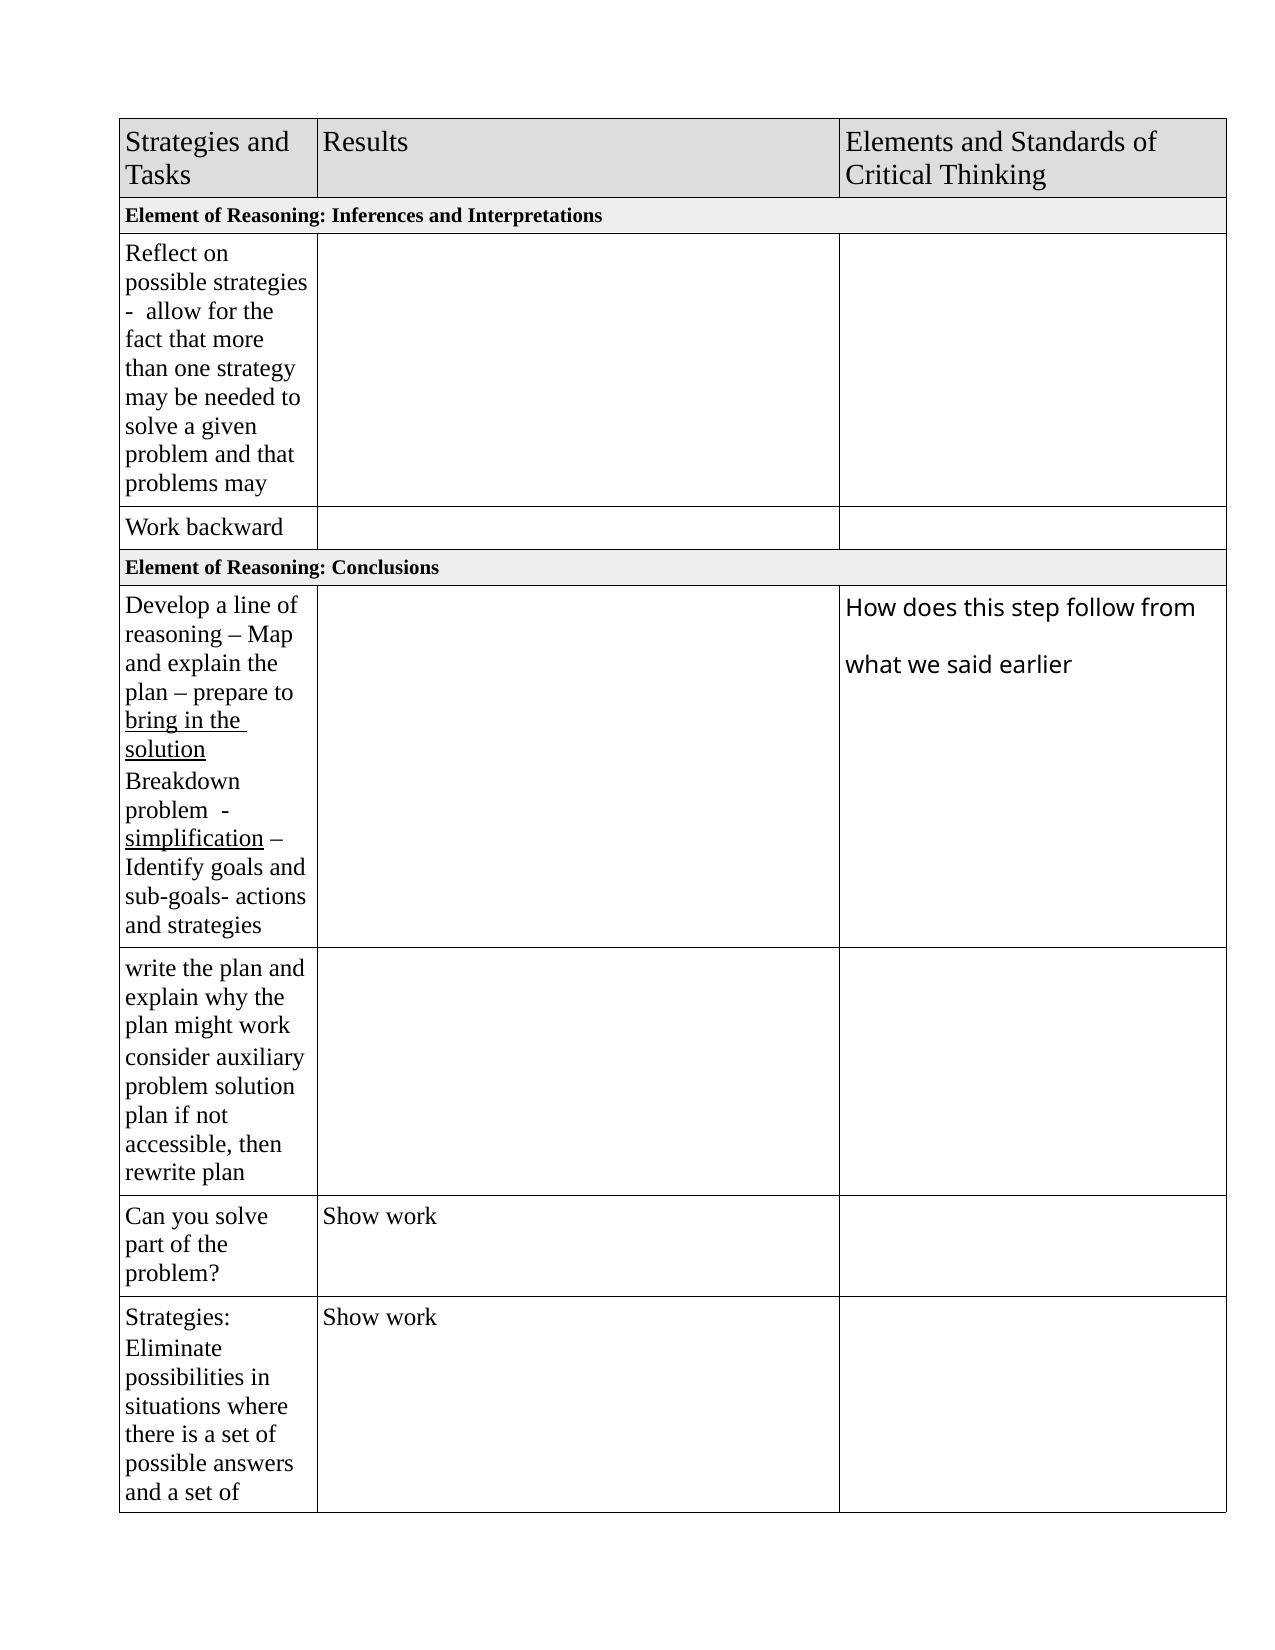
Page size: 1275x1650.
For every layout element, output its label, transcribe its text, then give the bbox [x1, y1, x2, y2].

table_header Results [318, 119, 839, 197]
table_cell Work backward [120, 507, 317, 549]
table_header Elements and Standards of Critical Thinking [840, 119, 1226, 197]
table_cell [318, 234, 839, 506]
table_cell Show work [318, 1196, 839, 1296]
table_cell [840, 1196, 1226, 1296]
table_header Strategies and Tasks [120, 119, 317, 197]
table_cell [318, 507, 839, 549]
table_cell Show work [318, 1297, 839, 1512]
table_cell [840, 948, 1226, 1195]
table_cell Element of Reasoning: Inferences and Interpretations [120, 198, 1226, 232]
table_cell write the plan and explain why the plan might work consider auxiliary problem solution plan if not accessible, then rewrite plan [120, 948, 317, 1195]
table_cell [840, 234, 1226, 506]
table_cell [840, 1297, 1226, 1512]
table_cell [318, 948, 839, 1195]
table_cell Can you solve part of the problem? [120, 1196, 317, 1296]
table_cell How does this step follow from what we said earlier [840, 586, 1226, 947]
table_cell Element of Reasoning: Conclusions [120, 550, 1226, 585]
table_cell Strategies: Eliminate possibilities in situations where there is a set of possible answers and a set of [120, 1297, 317, 1512]
table_cell Reflect on possible strategies - allow for the fact that more than one strategy may be needed to solve a given problem and that problems may [120, 234, 317, 506]
table_cell [318, 586, 839, 947]
table_cell Develop a line of reasoning – Map and explain the plan – prepare to bring in the solution Breakdown problem - simplification – Identify goals and sub-goals- actions and strategies [120, 586, 317, 947]
table_cell [840, 507, 1226, 549]
